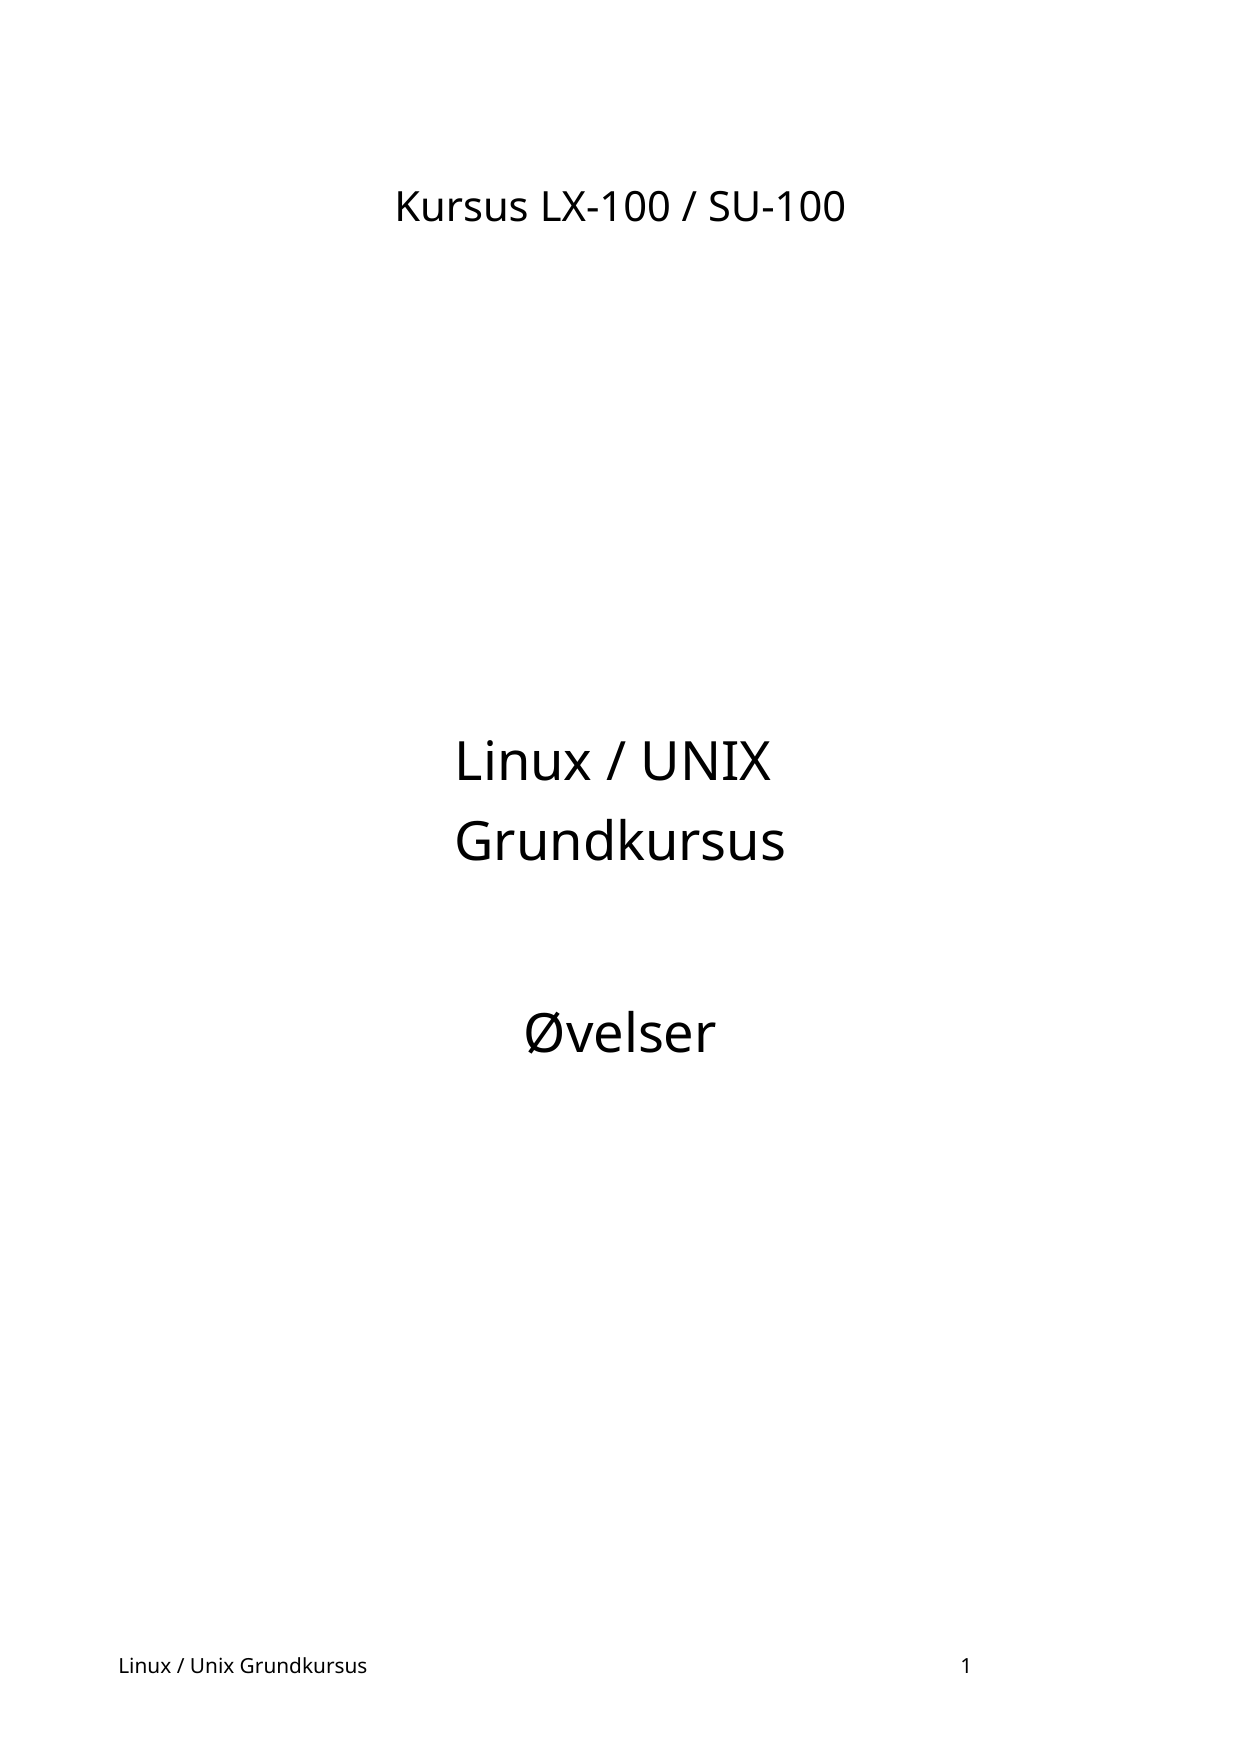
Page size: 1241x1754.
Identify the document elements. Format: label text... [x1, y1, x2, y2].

text Kursus LX-100 / SU-100 [118, 177, 1122, 234]
text Linux / UNIX Grundkursus [118, 723, 1122, 876]
text Øvelser [118, 995, 1122, 1068]
